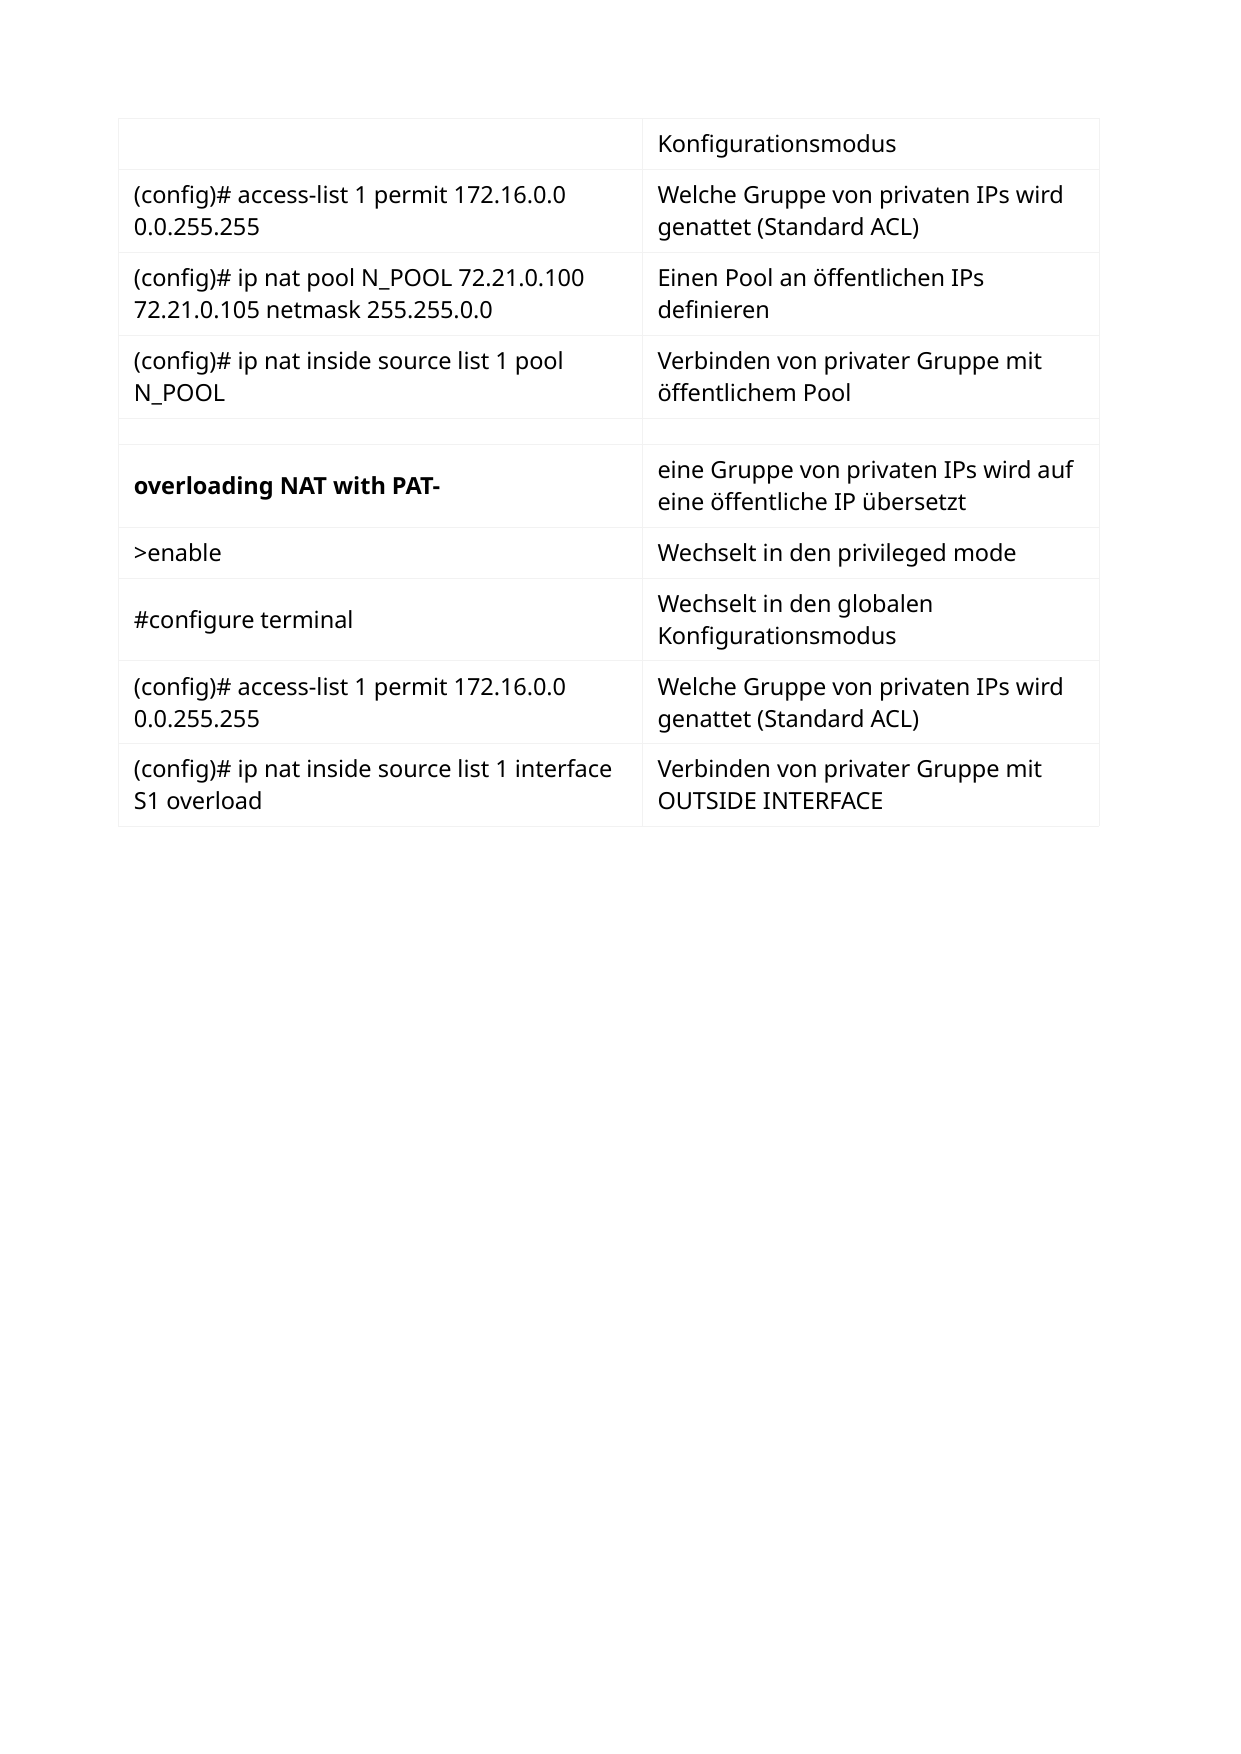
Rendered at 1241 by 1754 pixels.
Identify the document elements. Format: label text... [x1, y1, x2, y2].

table_cell Einen Pool an öffentlichen IPs definieren [643, 253, 1099, 334]
table_cell Welche Gruppe von privaten IPs wird genattet (Standard ACL) [643, 170, 1099, 252]
table_cell Konfigurationsmodus [643, 119, 1099, 169]
table_cell Verbinden von privater Gruppe mit öffentlichem Pool [643, 336, 1099, 417]
table_cell Wechselt in den privileged mode [643, 528, 1099, 578]
table_cell (config)# access-list 1 permit 172.16.0.0 0.0.255.255 [119, 661, 642, 743]
table_cell (config)# ip nat inside source list 1 pool N_POOL [119, 336, 642, 417]
table_cell [119, 419, 642, 444]
table_cell Welche Gruppe von privaten IPs wird genattet (Standard ACL) [643, 661, 1099, 743]
table_cell (config)# ip nat pool N_POOL 72.21.0.100 72.21.0.105 netmask 255.255.0.0 [119, 253, 642, 334]
table_cell [119, 119, 642, 169]
table_cell #configure terminal [119, 579, 642, 660]
table_cell Wechselt in den globalen Konfigurationsmodus [643, 579, 1099, 660]
table_cell Verbinden von privater Gruppe mit OUTSIDE INTERFACE [643, 744, 1099, 826]
table_cell >enable [119, 528, 642, 578]
table_cell [643, 419, 1099, 444]
table_cell overloading NAT with PAT- [119, 445, 642, 527]
table_cell eine Gruppe von privaten IPs wird auf eine öffentliche IP übersetzt [643, 445, 1099, 527]
table_cell (config)# access-list 1 permit 172.16.0.0 0.0.255.255 [119, 170, 642, 252]
table_cell (config)# ip nat inside source list 1 interface S1 overload [119, 744, 642, 826]
